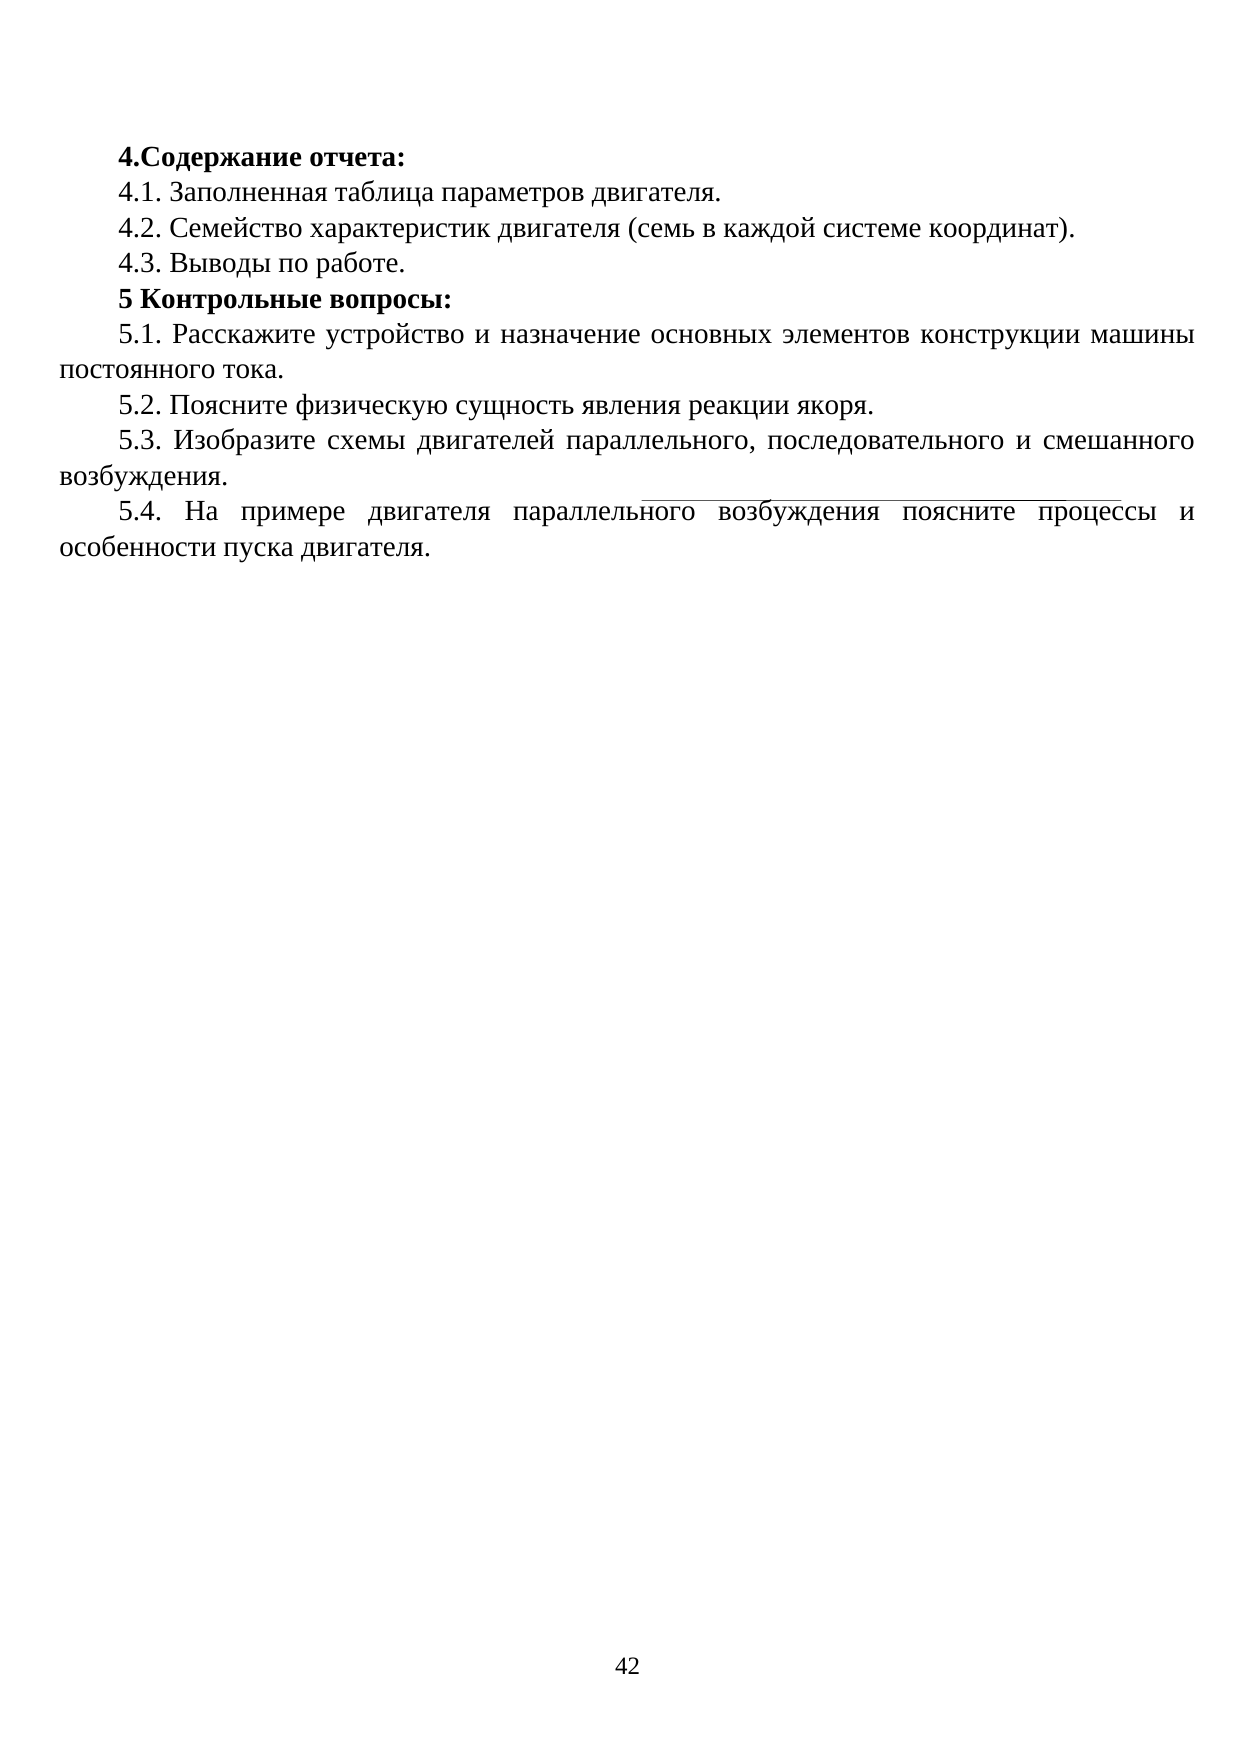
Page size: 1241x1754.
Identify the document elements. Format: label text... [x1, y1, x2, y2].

text 5 Контрольные вопросы: [59, 280, 1196, 315]
text 4.Содержание отчета: [59, 138, 1196, 173]
text 4.1. Заполненная таблица параметров двигателя. [59, 173, 1196, 209]
text 5.3. Изобразите схемы двигателей параллельного, последовательного и смешанного возбуждения. [59, 421, 1196, 492]
text 4.2. Семейство характеристик двигателя (семь в каждой системе координат). [59, 209, 1196, 244]
text 5.2. Поясните физическую сущность явления реакции якоря. [59, 386, 1196, 421]
text 4.3. Выводы по работе. [59, 244, 1196, 280]
text 5.1. Расскажите устройство и назначение основных элементов конструкции машины постоянного тока. [59, 315, 1196, 386]
text 5.4. На примере двигателя параллельного возбуждения поясните процессы и особенности пуска двигателя. [59, 492, 1196, 563]
